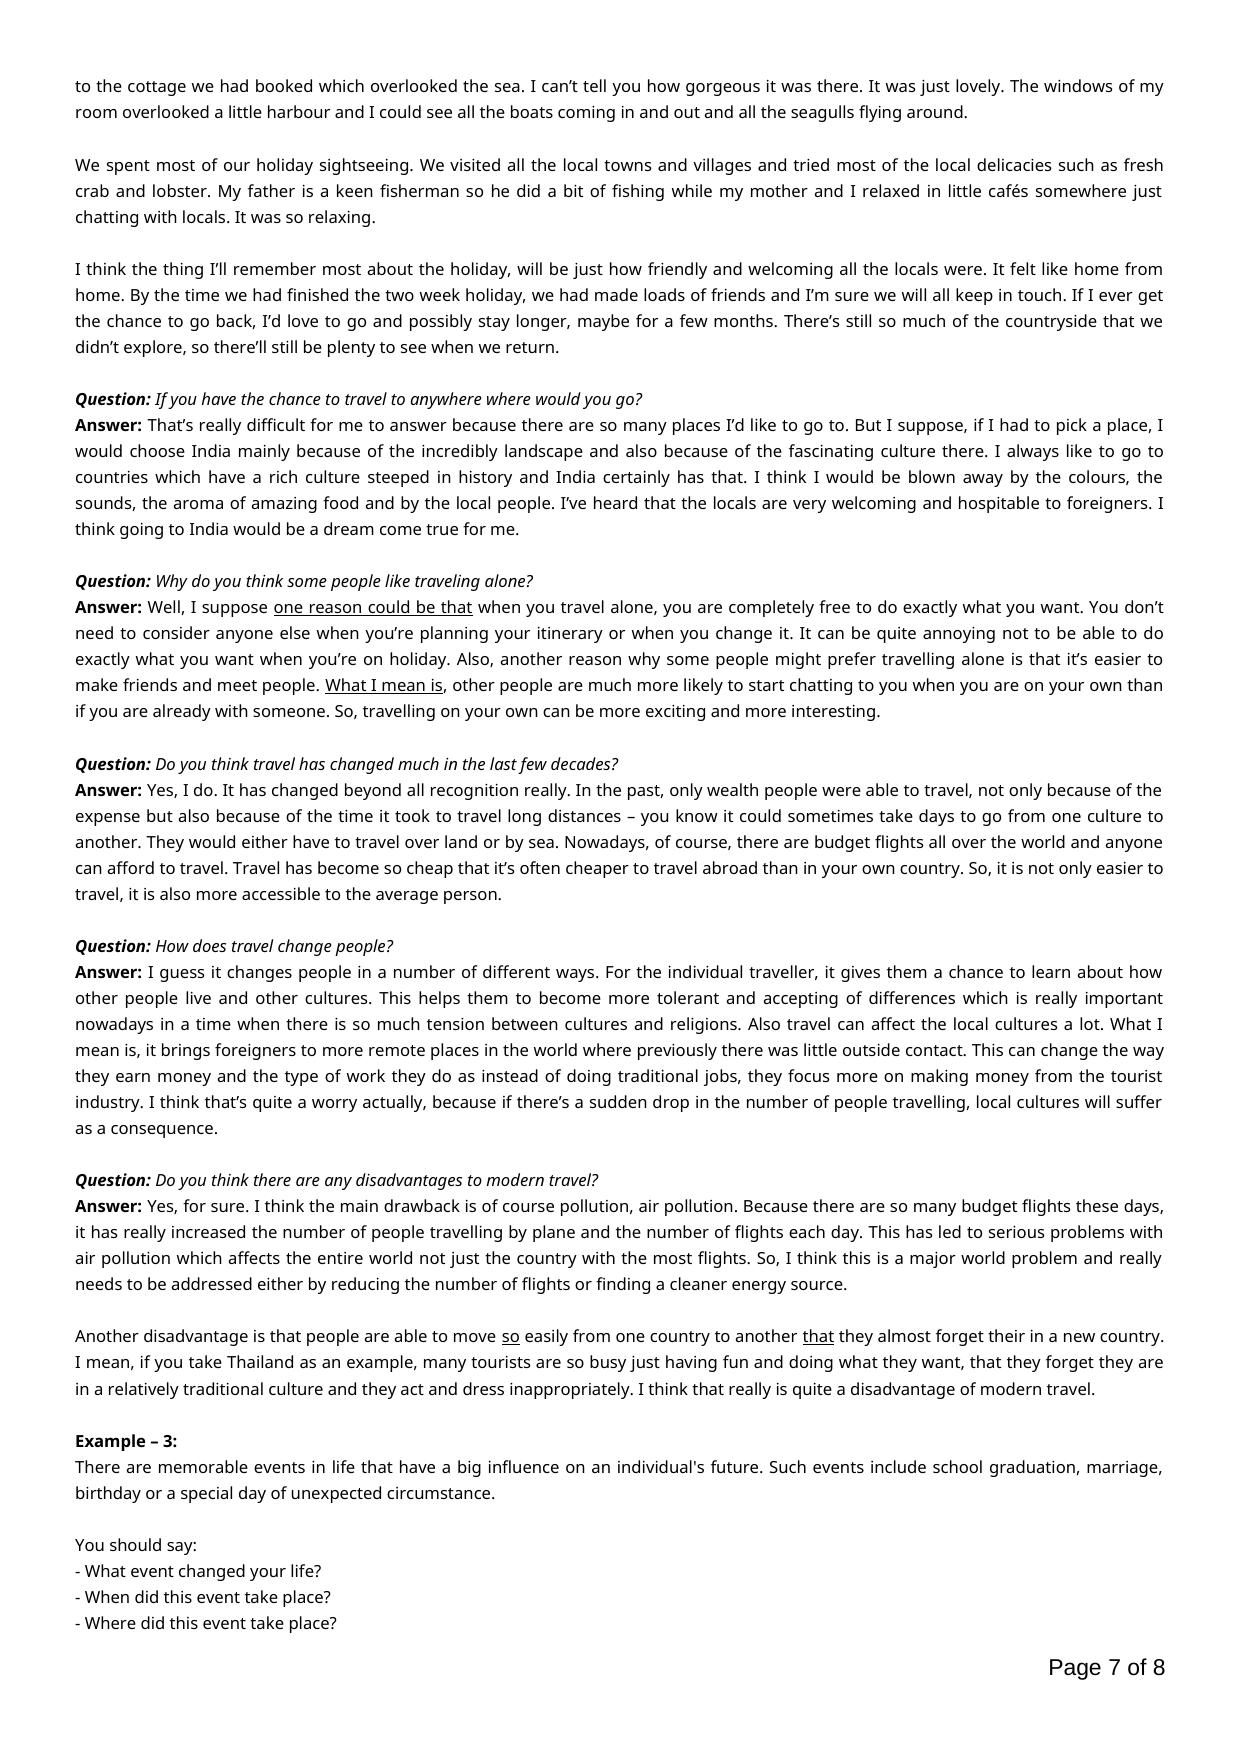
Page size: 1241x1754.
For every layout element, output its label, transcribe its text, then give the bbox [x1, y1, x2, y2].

text You should say: [75, 1533, 1165, 1556]
text Answer: Yes, for sure. I think the main drawback is of course pollution, air pollution. Because there are so many budget flights these days, it has really increased the number of people travelling by plane and the number of flights each day. This has led to serious problems with air pollution which affects the entire world not just the country with the most flights. So, I think this is a major world problem and really needs to be addressed either by reducing the number of flights or finding a cleaner energy source. [75, 1195, 1165, 1296]
text - Where did this event take place? [75, 1611, 1165, 1634]
text to the cottage we had booked which overlooked the sea. I can’t tell you how gorgeous it was there. It was just lovely. The windows of my room overlooked a little harbour and I could see all the boats coming in and out and all the seagulls flying around. [75, 75, 1165, 124]
text There are memorable events in life that have a big influence on an individual's future. Such events include school graduation, marriage, birthday or a special day of unexpected circumstance. [75, 1455, 1165, 1504]
text I think the thing I’ll remember most about the holiday, will be just how friendly and welcoming all the locals were. It felt like home from home. By the time we had finished the two week holiday, we had made loads of friends and I’m sure we will all keep in touch. If I ever get the chance to go back, I’d love to go and possibly stay longer, maybe for a few months. There’s still so much of the countryside that we didn’t explore, so there’ll still be plenty to see when we return. [75, 257, 1165, 358]
text Example – 3: [75, 1429, 1165, 1452]
text Answer: Well, I suppose one reason could be that when you travel alone, you are completely free to do exactly what you want. You don’t need to consider anyone else when you’re planning your itinerary or when you change it. It can be quite annoying not to be able to do exactly what you want when you’re on holiday. Also, another reason why some people might prefer travelling alone is that it’s easier to make friends and meet people. What I mean is, other people are much more likely to start chatting to you when you are on your own than if you are already with someone. So, travelling on your own can be more exciting and more interesting. [75, 596, 1165, 723]
text Answer: Yes, I do. It has changed beyond all recognition really. In the past, only wealth people were able to travel, not only because of the expense but also because of the time it took to travel long distances – you know it could sometimes take days to go from one culture to another. They would either have to travel over land or by sea. Nowadays, of course, there are budget flights all over the world and anyone can afford to travel. Travel has become so cheap that it’s often cheaper to travel abroad than in your own country. So, it is not only easier to travel, it is also more accessible to the average person. [75, 778, 1165, 905]
text Answer: I guess it changes people in a number of different ways. For the individual traveller, it gives them a chance to learn about how other people live and other cultures. This helps them to become more tolerant and accepting of differences which is really important nowadays in a time when there is so much tension between cultures and religions. Also travel can affect the local cultures a lot. What I mean is, it brings foreigners to more remote places in the world where previously there was little outside contact. This can change the way they earn money and the type of work they do as instead of doing traditional jobs, they focus more on making money from the tourist industry. I think that’s quite a worry actually, because if there’s a sudden drop in the number of people travelling, local cultures will suffer as a consequence. [75, 960, 1165, 1139]
text Answer: That’s really difficult for me to answer because there are so many places I’d like to go to. But I suppose, if I had to pick a place, I would choose India mainly because of the incredibly landscape and also because of the fascinating culture there. I always like to go to countries which have a rich culture steeped in history and India certainly has that. I think I would be blown away by the colours, the sounds, the aroma of amazing food and by the local people. I’ve heard that the locals are very welcoming and hospitable to foreigners. I think going to India would be a dream come true for me. [75, 413, 1165, 540]
text Question: How does travel change people? [75, 934, 1165, 957]
text Question: Do you think there are any disadvantages to modern travel? [75, 1169, 1165, 1191]
text Question: If you have the chance to travel to anywhere where would you go? [75, 387, 1165, 410]
text Another disadvantage is that people are able to move so easily from one country to another that they almost forget their in a new country. I mean, if you take Thailand as an example, many tourists are so busy just having fun and doing what they want, that they forget they are in a relatively traditional culture and they act and dress inappropriately. I think that really is quite a disadvantage of modern travel. [75, 1325, 1165, 1400]
text We spent most of our holiday sightseeing. We visited all the local towns and villages and tried most of the local delicacies such as fresh crab and lobster. My father is a keen fisherman so he did a bit of fishing while my mother and I relaxed in little cafés somewhere just chatting with locals. It was so relaxing. [75, 153, 1165, 228]
text Question: Why do you think some people like traveling alone? [75, 570, 1165, 592]
text - When did this event take place? [75, 1585, 1165, 1608]
text - What event changed your life? [75, 1559, 1165, 1582]
text Question: Do you think travel has changed much in the last few decades? [75, 752, 1165, 775]
